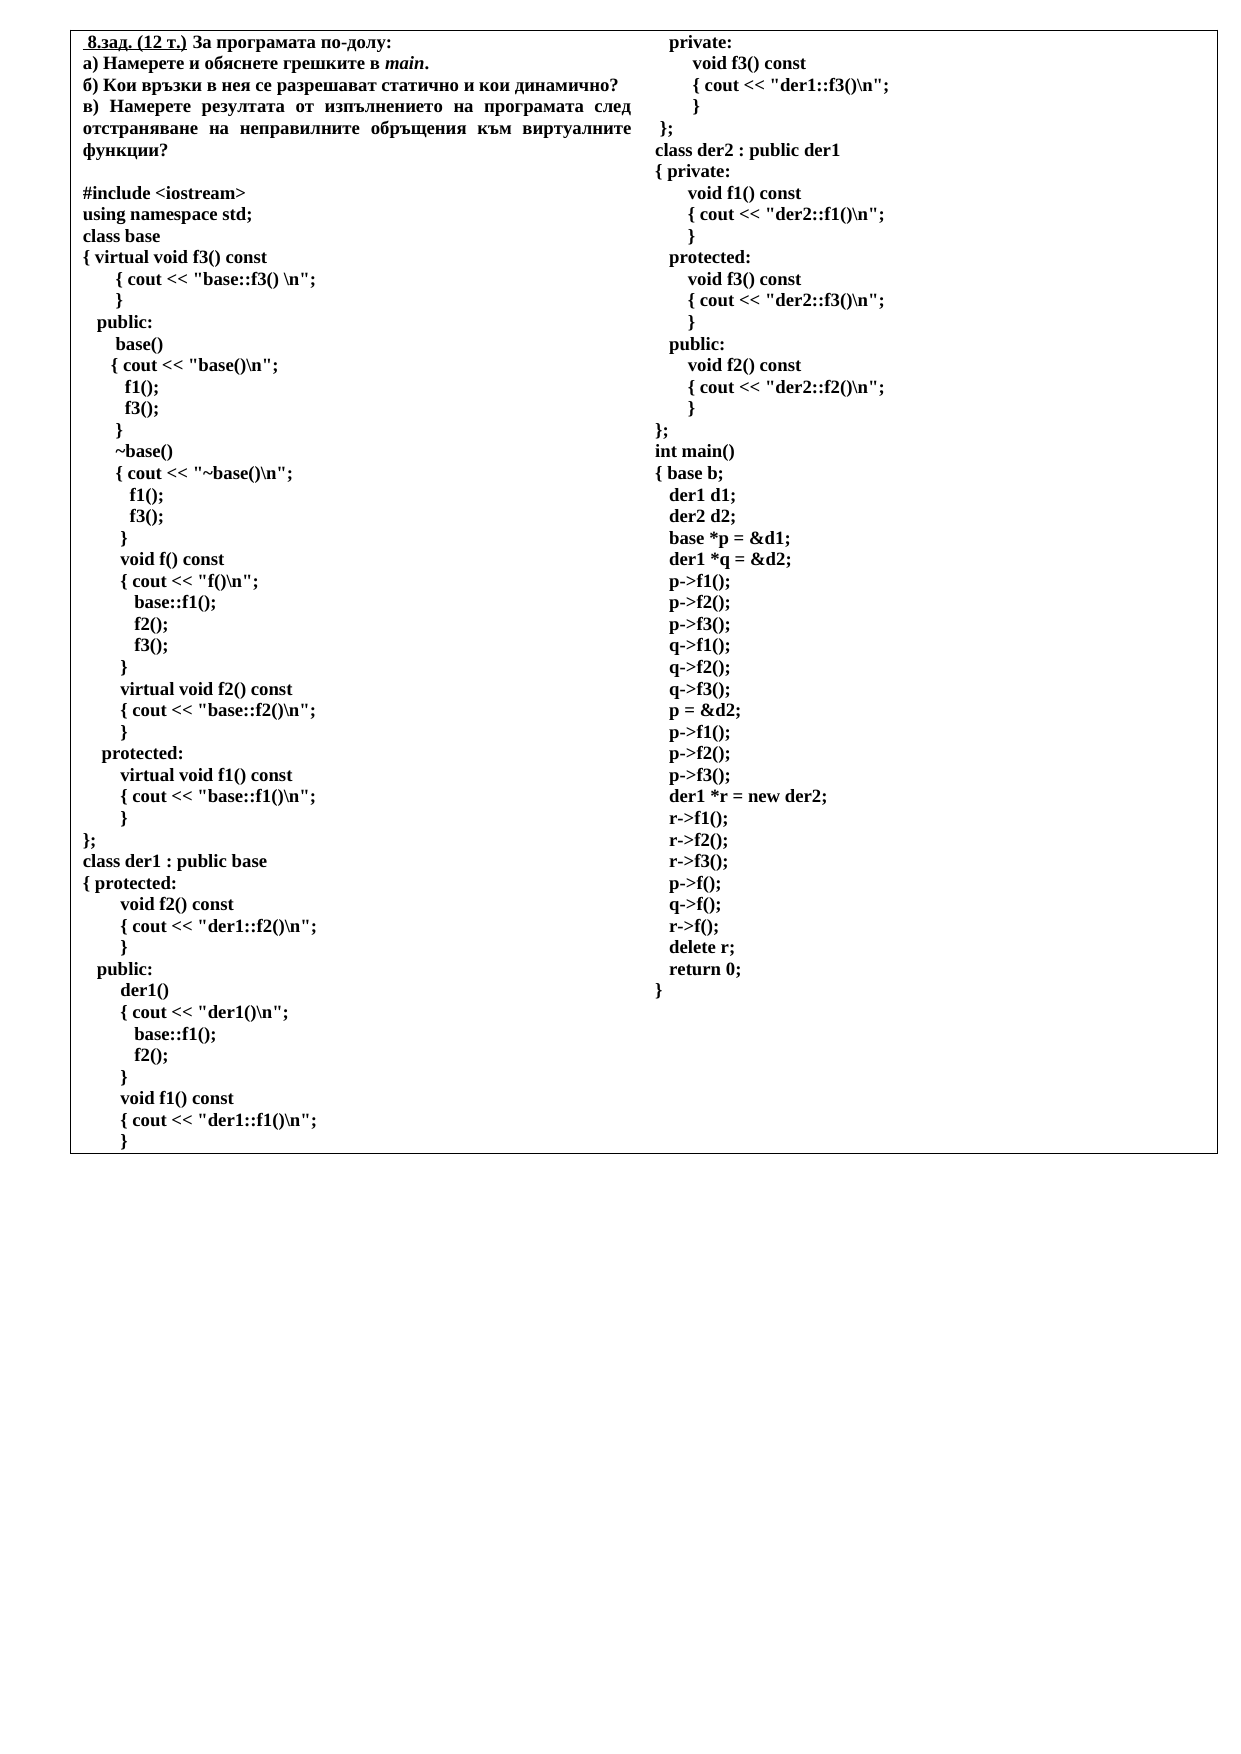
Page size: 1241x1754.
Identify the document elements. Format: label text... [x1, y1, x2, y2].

table_cell private: void f3() const { cout << "der1::f3()\n"; } }; class der2 : public der1 { private: void f1() const { cout << "der2::f1()\n"; } protected: void f3() const { cout << "der2::f3()\n"; } public: void f2() const { cout << "der2::f2()\n"; } }; int main() { base b; der1 d1; der2 d2; base *p = &d1; der1 *q = &d2; p->f1(); p->f2(); p->f3(); q->f1(); q->f2(); q->f3(); p = &d2; p->f1(); p->f2(); p->f3(); der1 *r = new der2; r->f1(); r->f2(); r->f3(); p->f(); q->f(); r->f(); delete r; return 0; } [643, 31, 1217, 1152]
table_cell 8.зад. (12 т.) За програмата по-долу: а) Намерете и обяснете грешките в main. б) Кои връзки в нея се разрешават статично и кои динамично? в) Намерете резултата от изпълнението на програмата след отстраняване на неправилните обръщения към виртуалните функции? #include <iostream> using namespace std; class base { virtual void f3() const { cout << "base::f3() \n"; } public: base() { cout << "base()\n"; f1(); f3(); } ~base() { cout << "~base()\n"; f1(); f3(); } void f() const { cout << "f()\n"; base::f1(); f2(); f3(); } virtual void f2() const { cout << "base::f2()\n"; } protected: virtual void f1() const { cout << "base::f1()\n"; } }; class der1 : public base { protected: void f2() const { cout << "der1::f2()\n"; } public: der1() { cout << "der1()\n"; base::f1(); f2(); } void f1() const { cout << "der1::f1()\n"; } [71, 31, 643, 1152]
